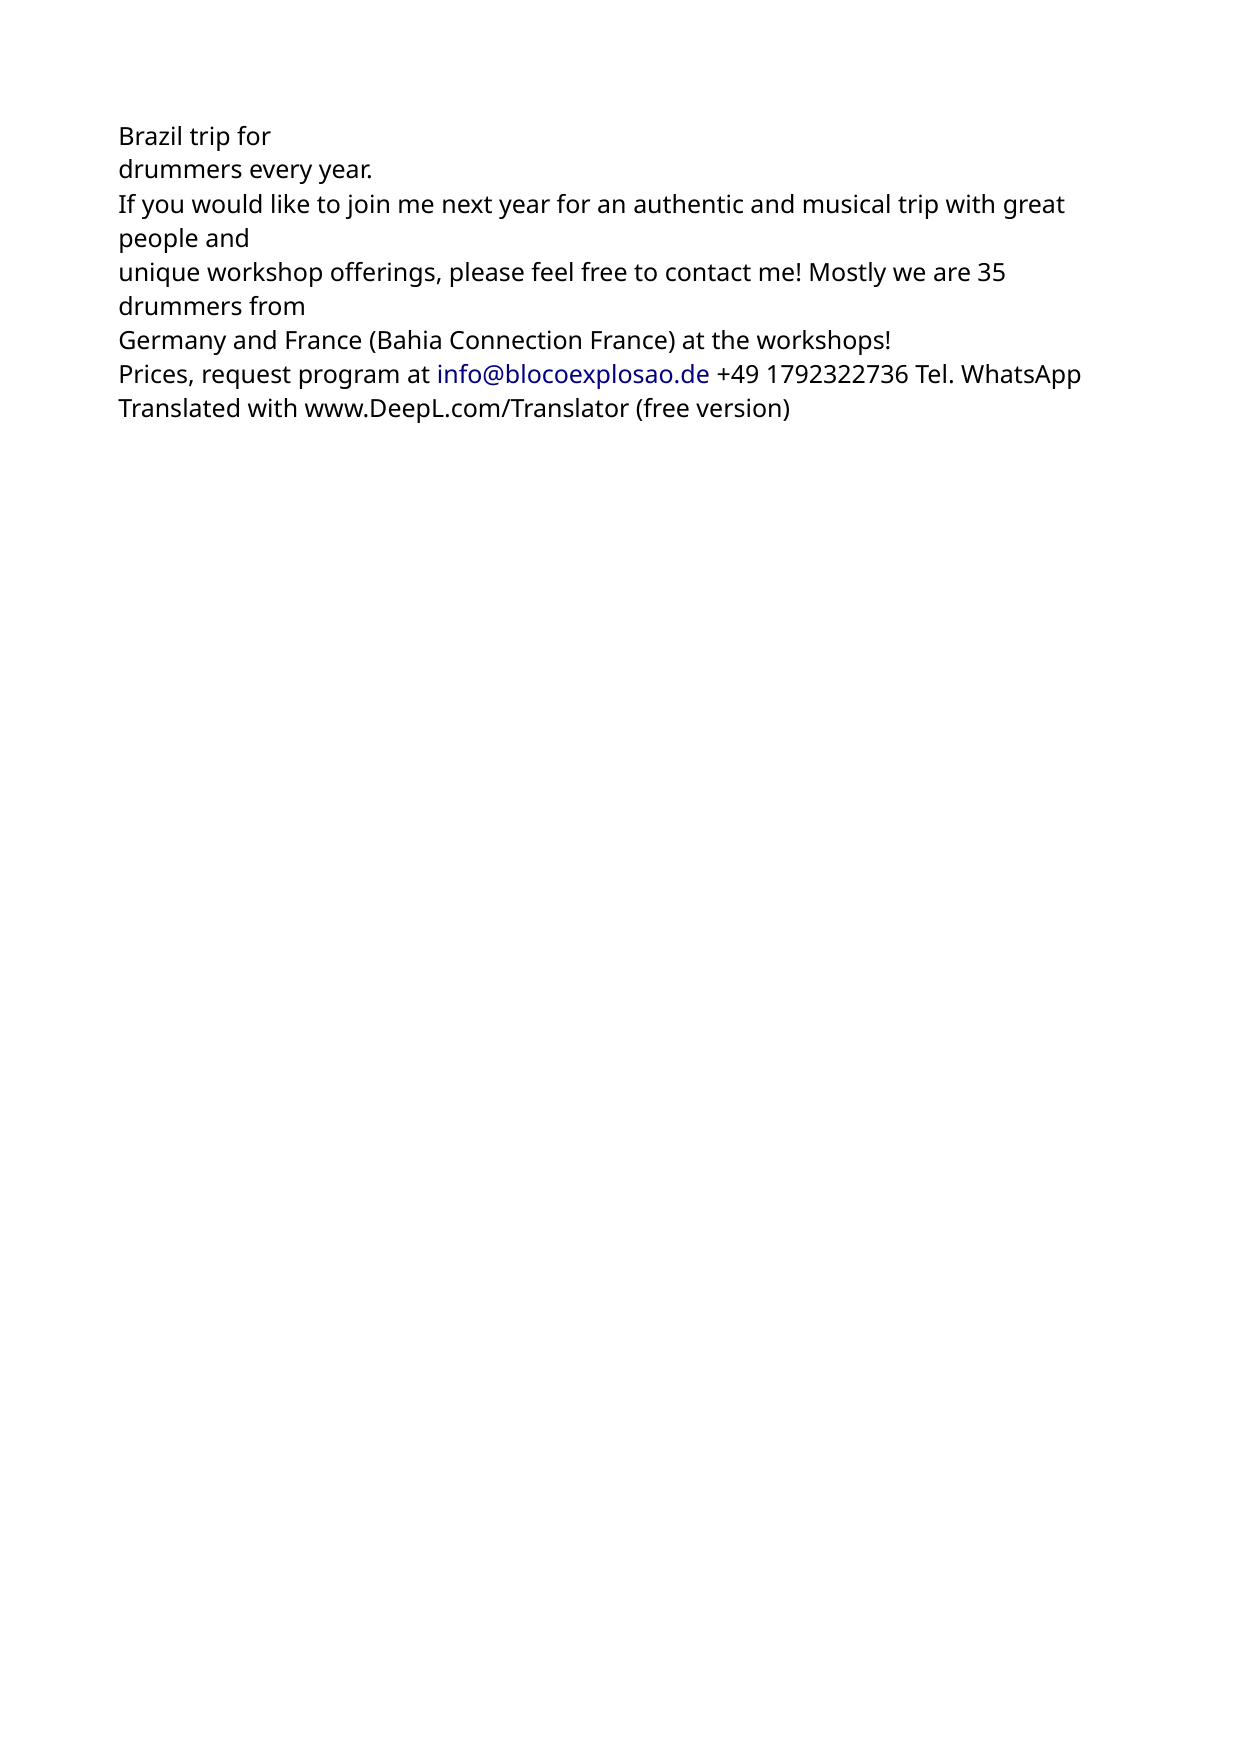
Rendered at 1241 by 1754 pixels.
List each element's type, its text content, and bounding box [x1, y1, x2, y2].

text unique workshop offerings, please feel free to contact me! Mostly we are 35 drummers from [118, 254, 1122, 322]
text drummers every year. [118, 152, 1122, 186]
text Prices, request program at info@blocoexplosao.de +49 1792322736 Tel. WhatsApp [118, 357, 1122, 391]
text Brazil trip for [118, 118, 1122, 152]
text Germany and France (Bahia Connection France) at the workshops! [118, 322, 1122, 357]
text If you would like to join me next year for an authentic and musical trip with great people and [118, 186, 1122, 254]
text Translated with www.DeepL.com/Translator (free version) [118, 391, 1122, 425]
